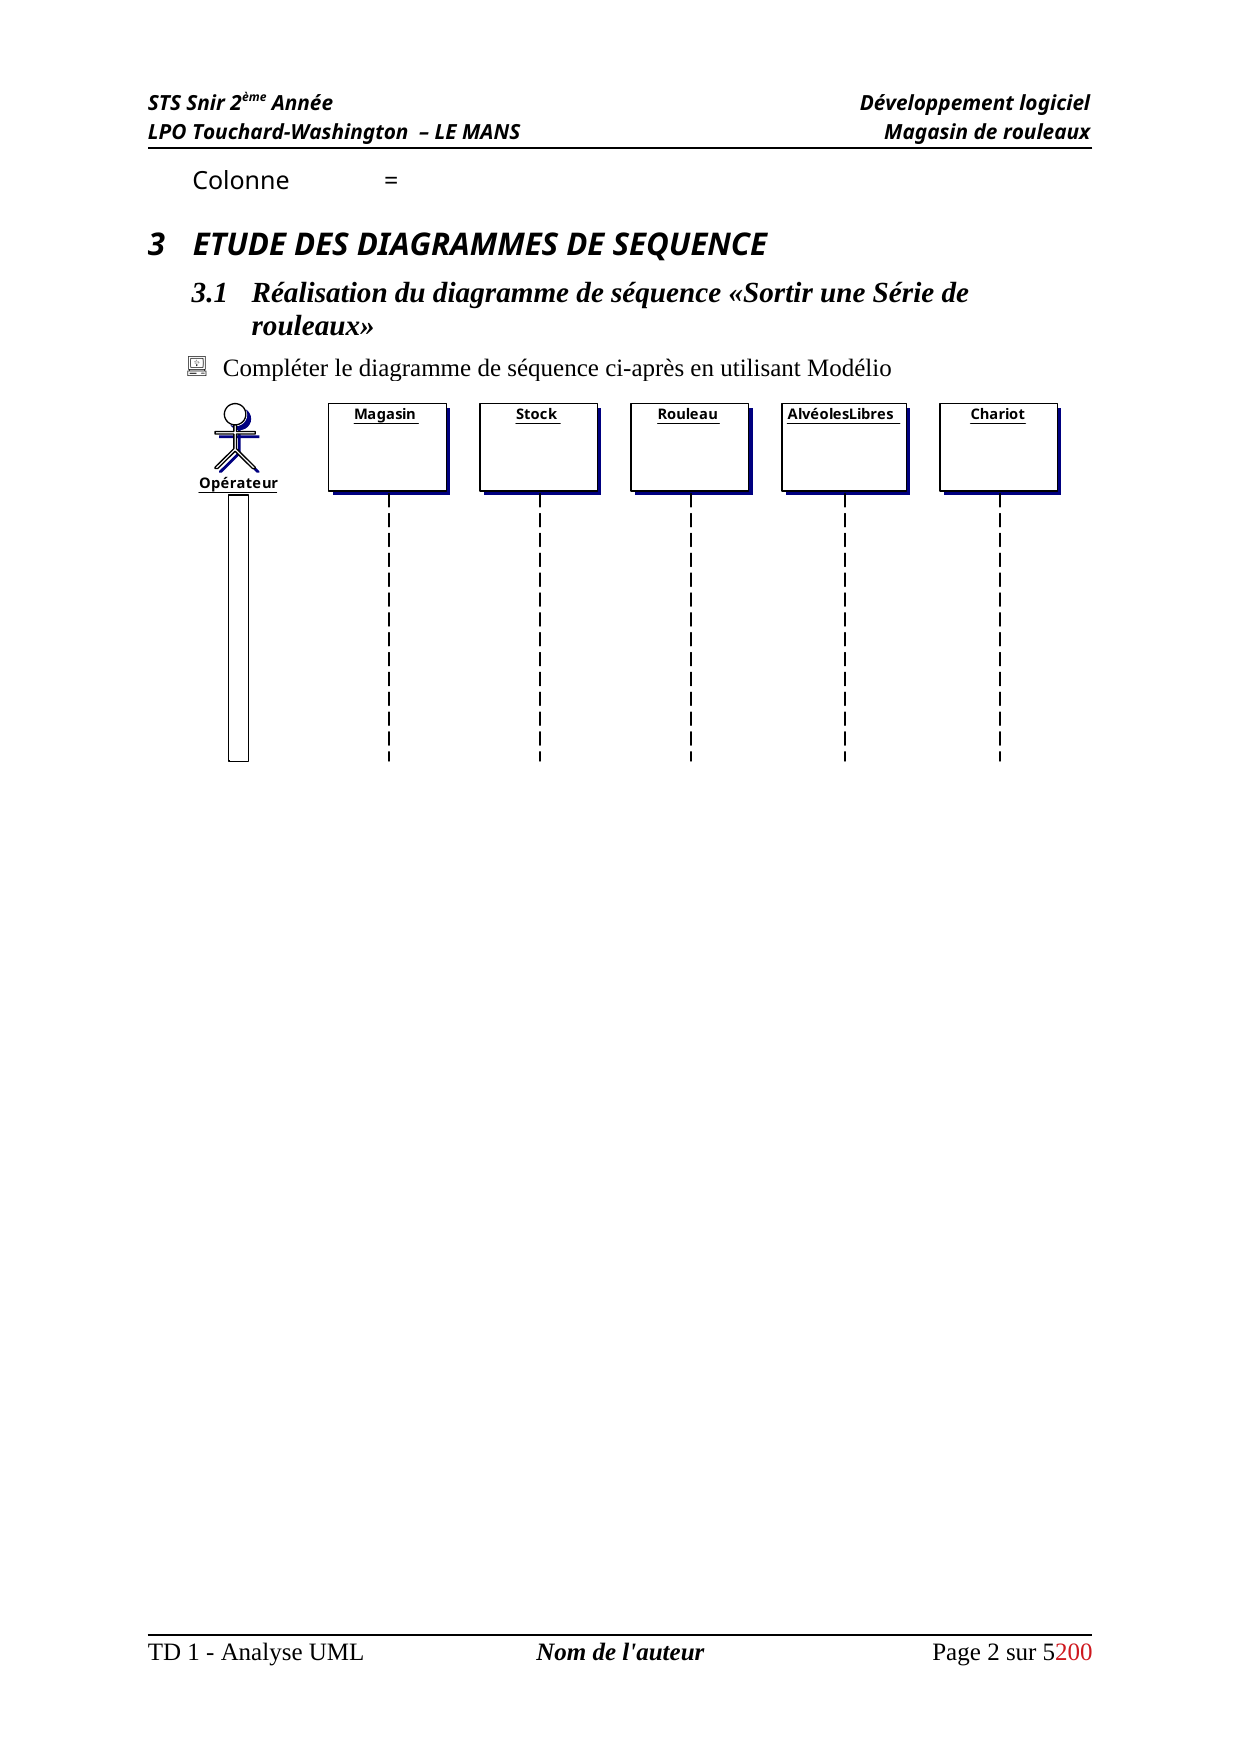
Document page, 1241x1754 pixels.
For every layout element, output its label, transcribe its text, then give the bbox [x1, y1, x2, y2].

text Colonne = [192, 162, 1092, 196]
list Compléter le diagramme de séquence ci-après en utilisant Modélio [185, 354, 1092, 381]
subtitle Etude des diagrammes de sequence [148, 221, 1092, 264]
subtitle Réalisation du diagramme de séquence «Sortir une Série de rouleaux» [191, 277, 1092, 341]
